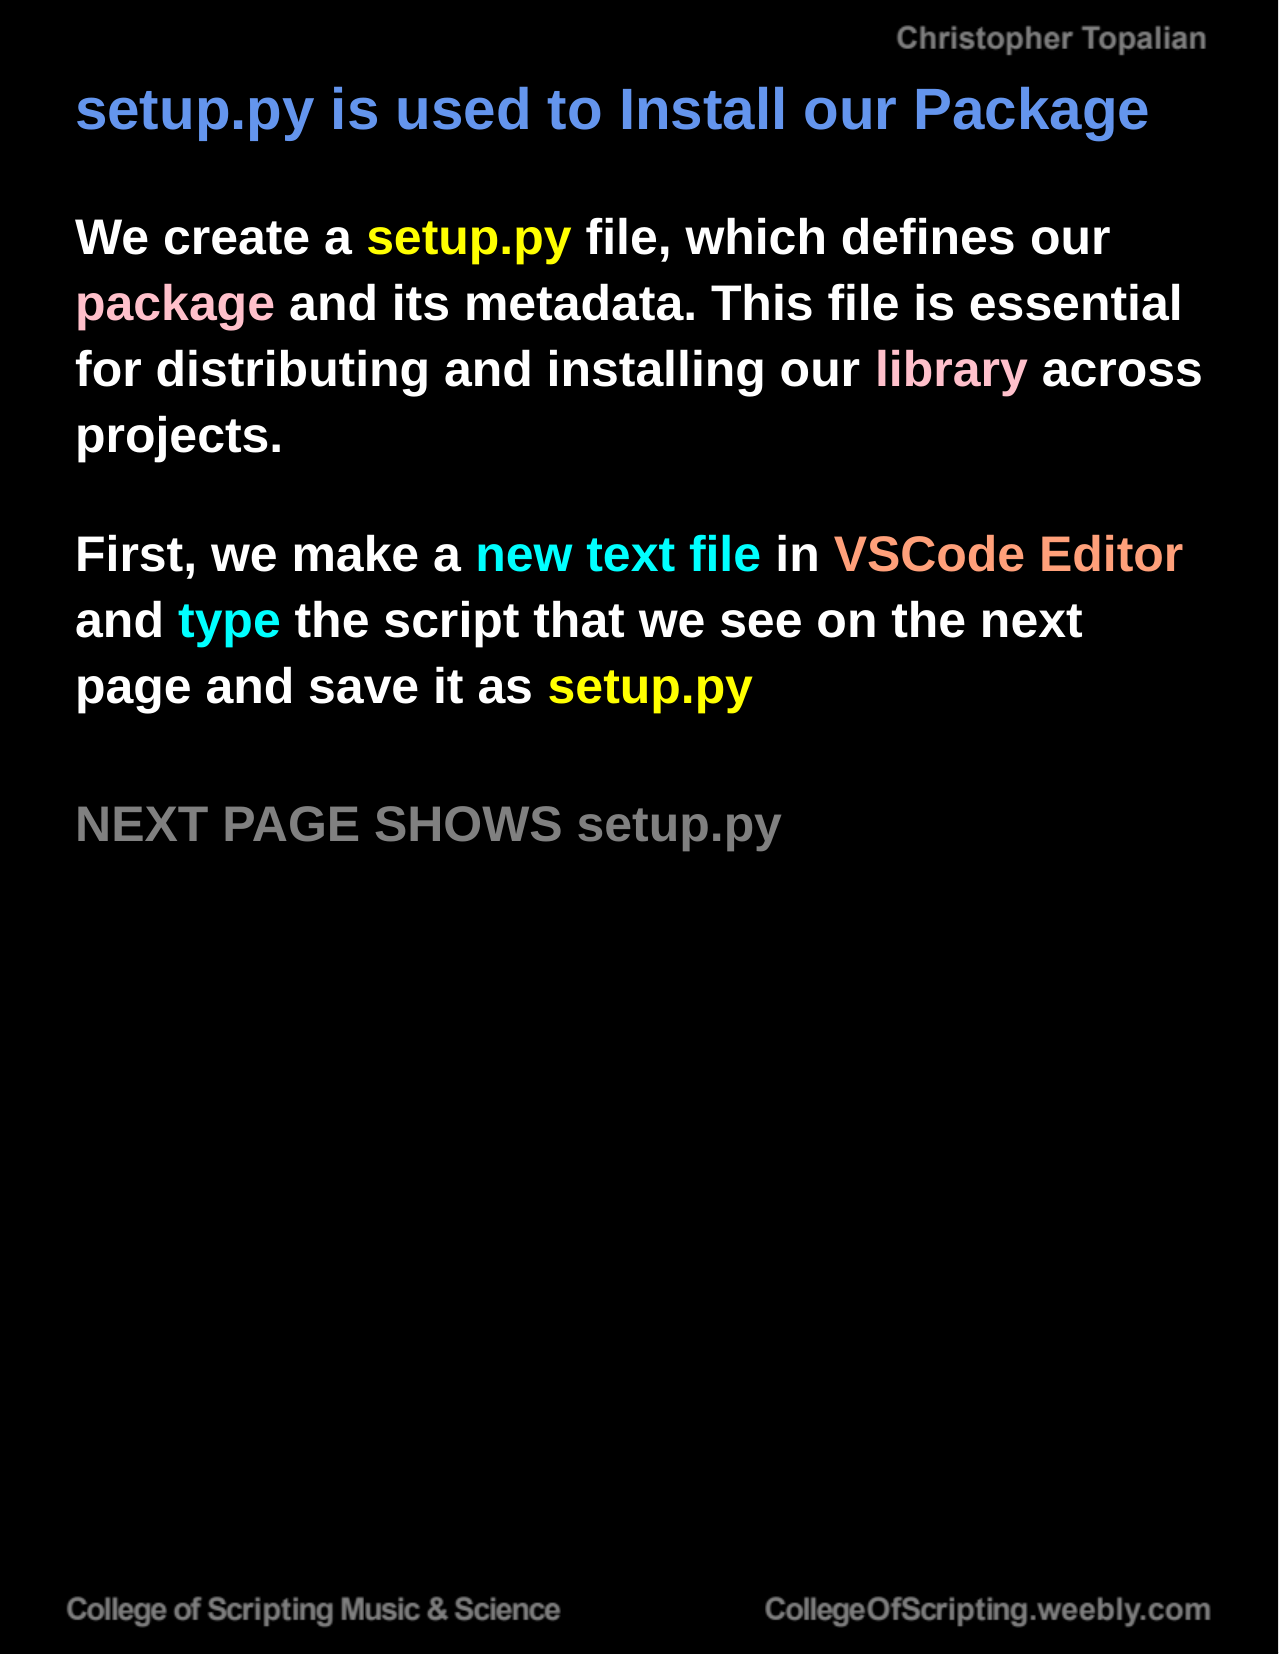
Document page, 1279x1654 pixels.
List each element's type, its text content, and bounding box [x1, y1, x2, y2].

subtitle setup.py is used to Install our Package [75, 75, 1203, 142]
text and type the script that we see on the next page and save it as setup.py [75, 591, 1203, 714]
text NEXT PAGE SHOWS setup.py [75, 795, 1203, 852]
text We create a setup.py file, which defines our package and its metadata. This file is essential for distributing and installing our library across projects. [75, 207, 1203, 463]
text First, we make a new text file in VSCode Editor [75, 524, 1203, 582]
